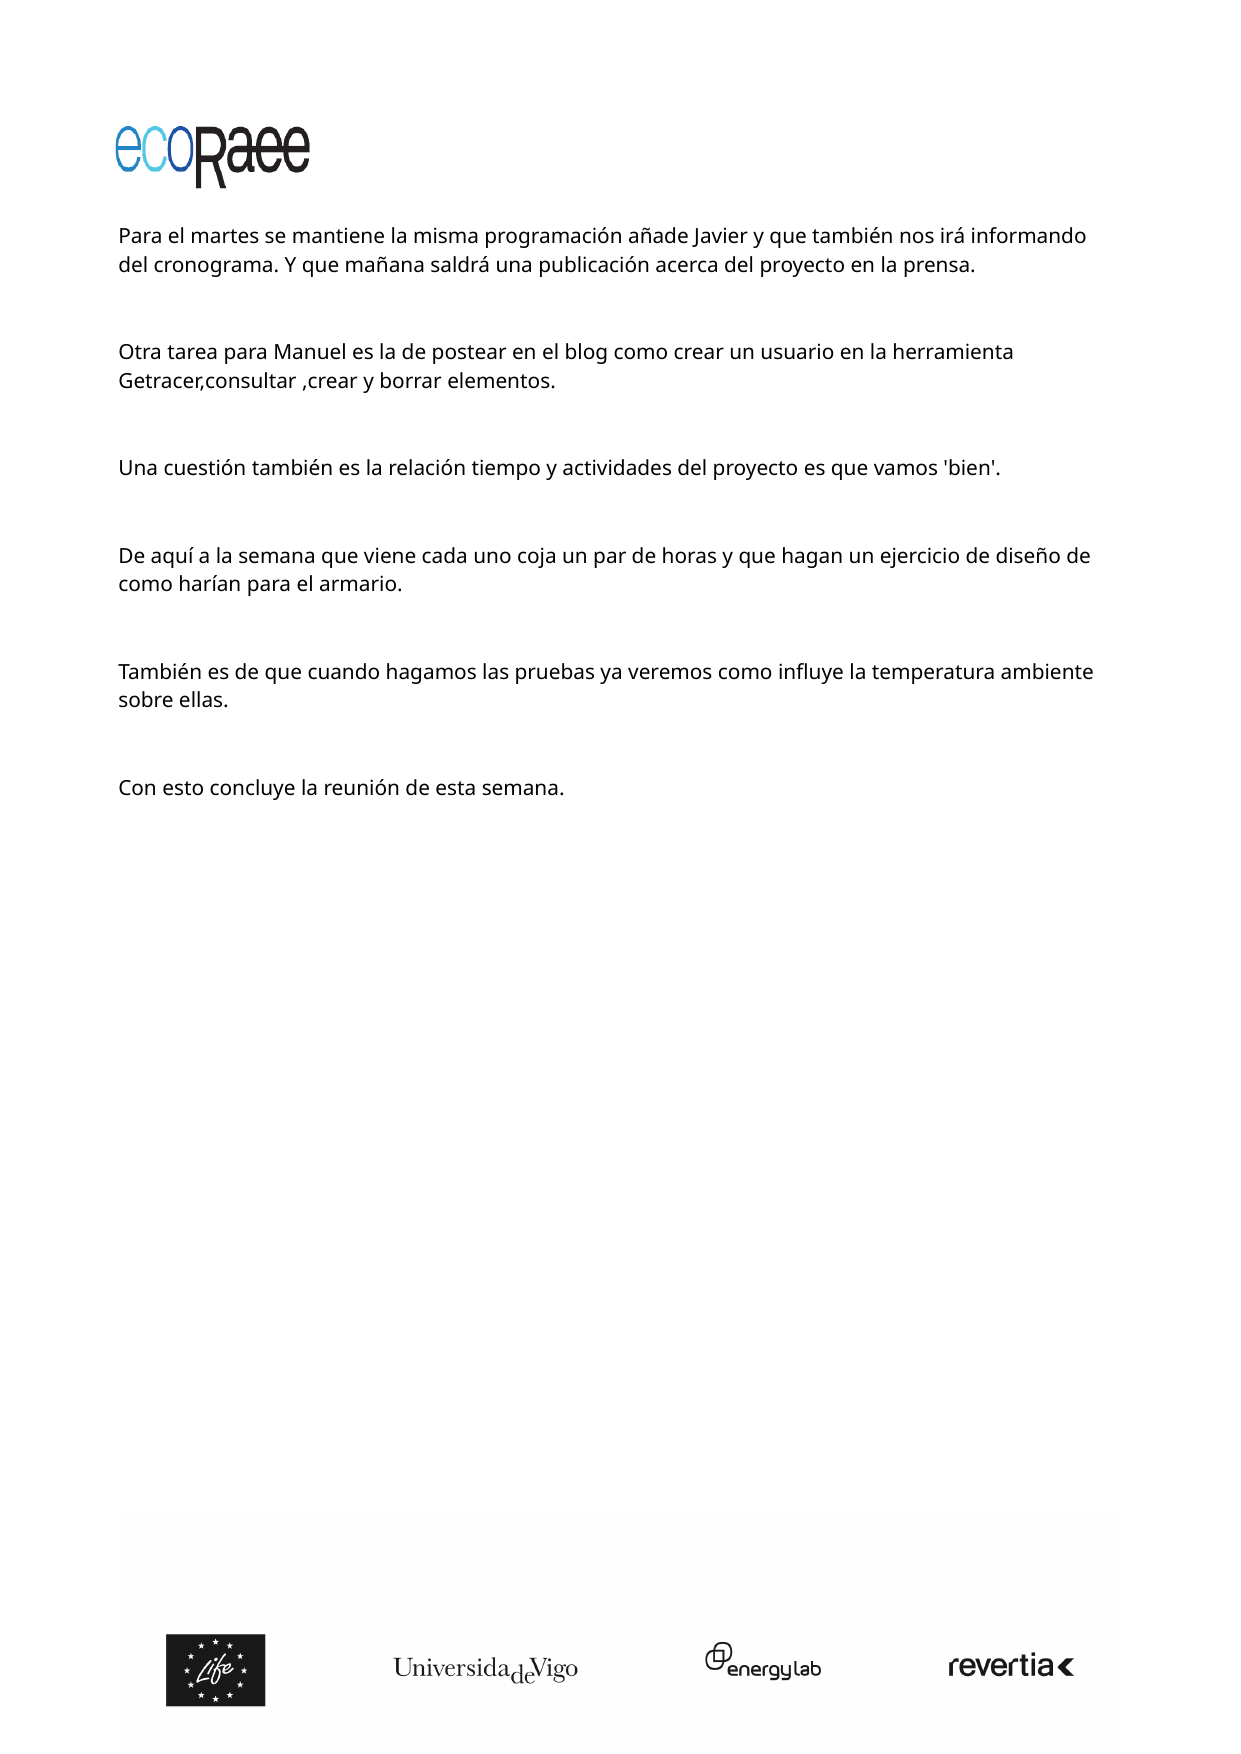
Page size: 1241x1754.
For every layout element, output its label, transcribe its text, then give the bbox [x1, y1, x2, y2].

text De aquí a la semana que viene cada uno coja un par de horas y que hagan un ejercicio de diseño de como harían para el armario. [118, 541, 1122, 598]
text Otra tarea para Manuel es la de postear en el blog como crear un usuario en la herramienta Getracer,consultar ,crear y borrar elementos. [118, 337, 1122, 394]
picture [118, 1514, 1123, 1754]
text Una cuestión también es la relación tiempo y actividades del proyecto es que vamos 'bien'. [118, 453, 1122, 482]
picture [114, 124, 311, 190]
text Con esto concluye la reunión de esta semana. [118, 773, 1122, 801]
text Para el martes se mantiene la misma programación añade Javier y que también nos irá informando del cronograma. Y que mañana saldrá una publicación acerca del proyecto en la prensa. [118, 221, 1122, 278]
text También es de que cuando hagamos las pruebas ya veremos como influye la temperatura ambiente sobre ellas. [118, 657, 1122, 714]
